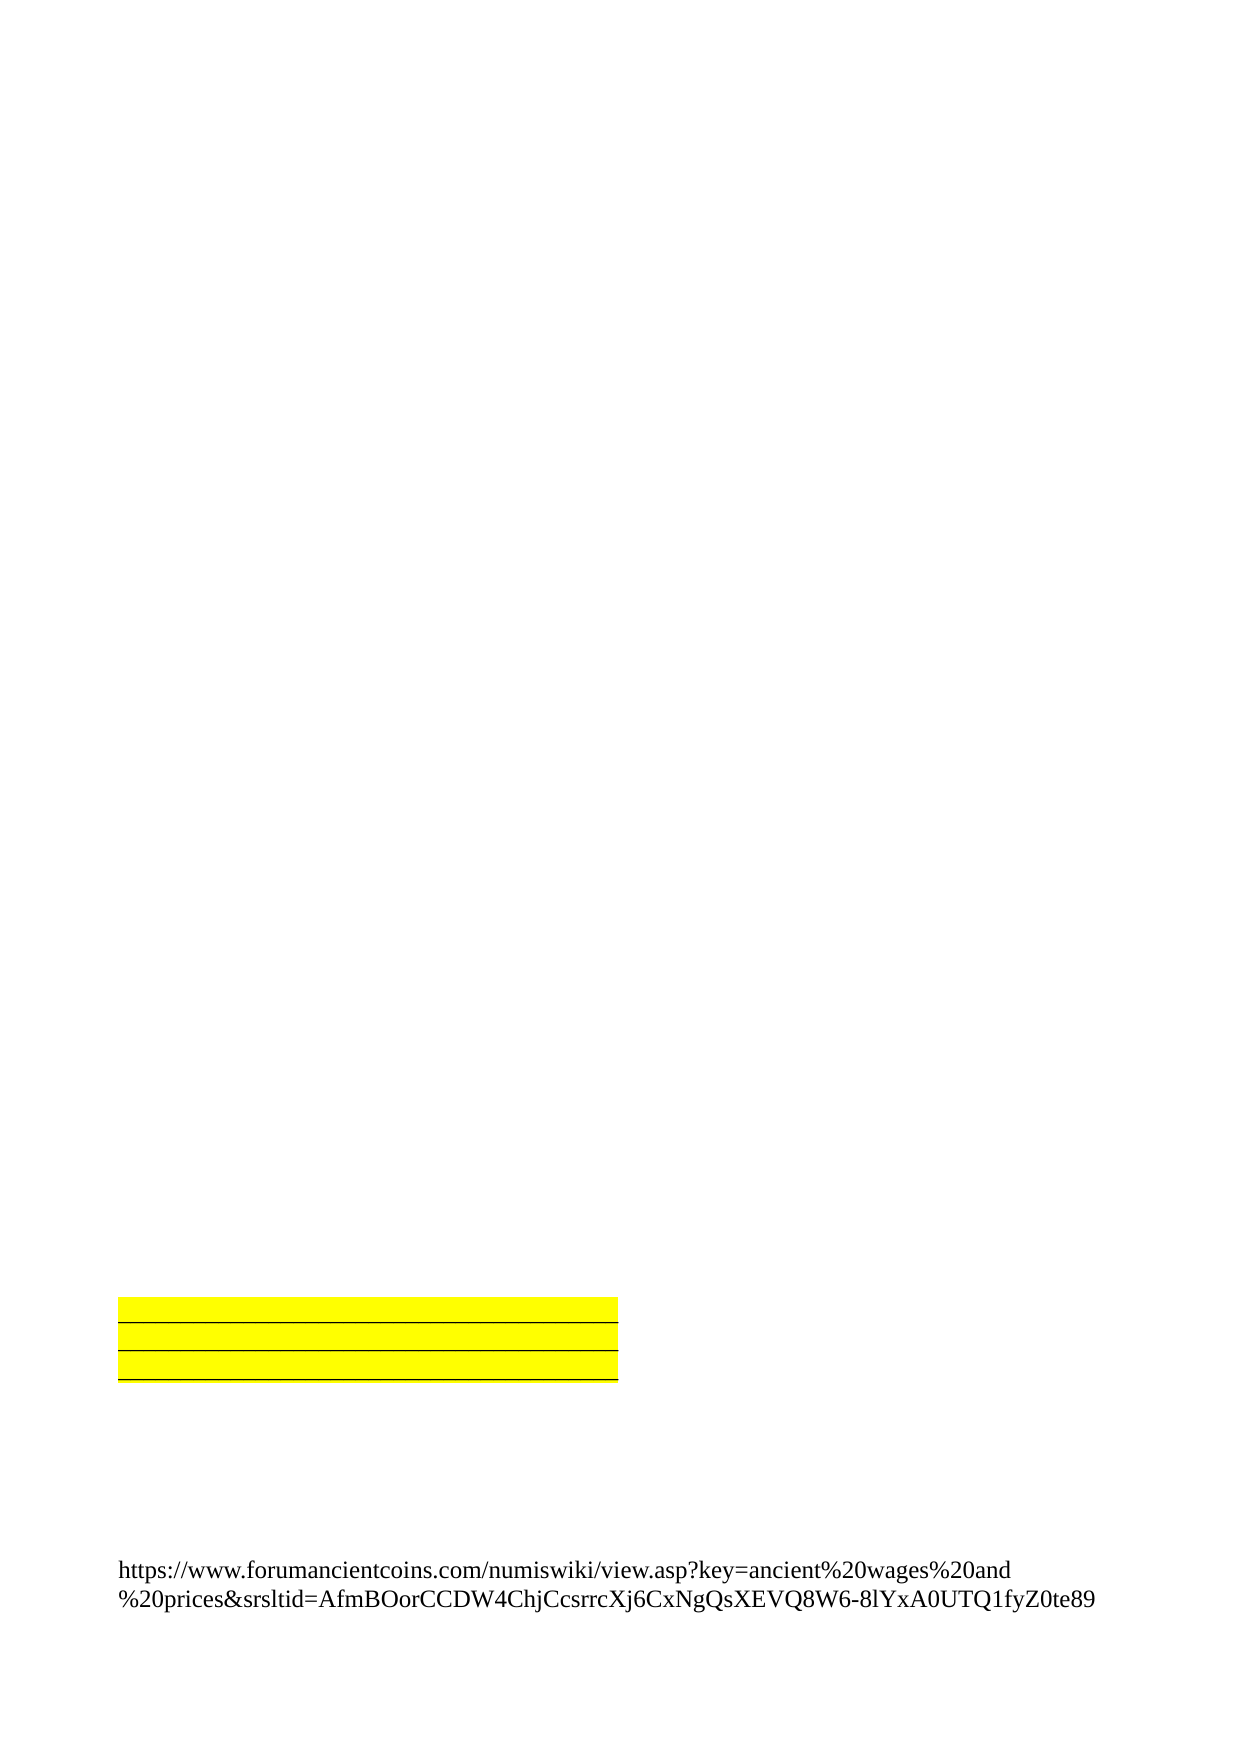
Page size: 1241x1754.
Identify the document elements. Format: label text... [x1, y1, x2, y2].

text https://www.forumancientcoins.com/numiswiki/view.asp?key=ancient%20wages%20and%20prices&srsltid=AfmBOorCCDW4ChjCcsrrcXj6CxNgQsXEVQ8W6-8lYxA0UTQ1fyZ0te89 [118, 1556, 1122, 1613]
text ________________________________________ [118, 1297, 1122, 1326]
text ________________________________________ [118, 1354, 1122, 1383]
text ________________________________________ [118, 1326, 1122, 1354]
